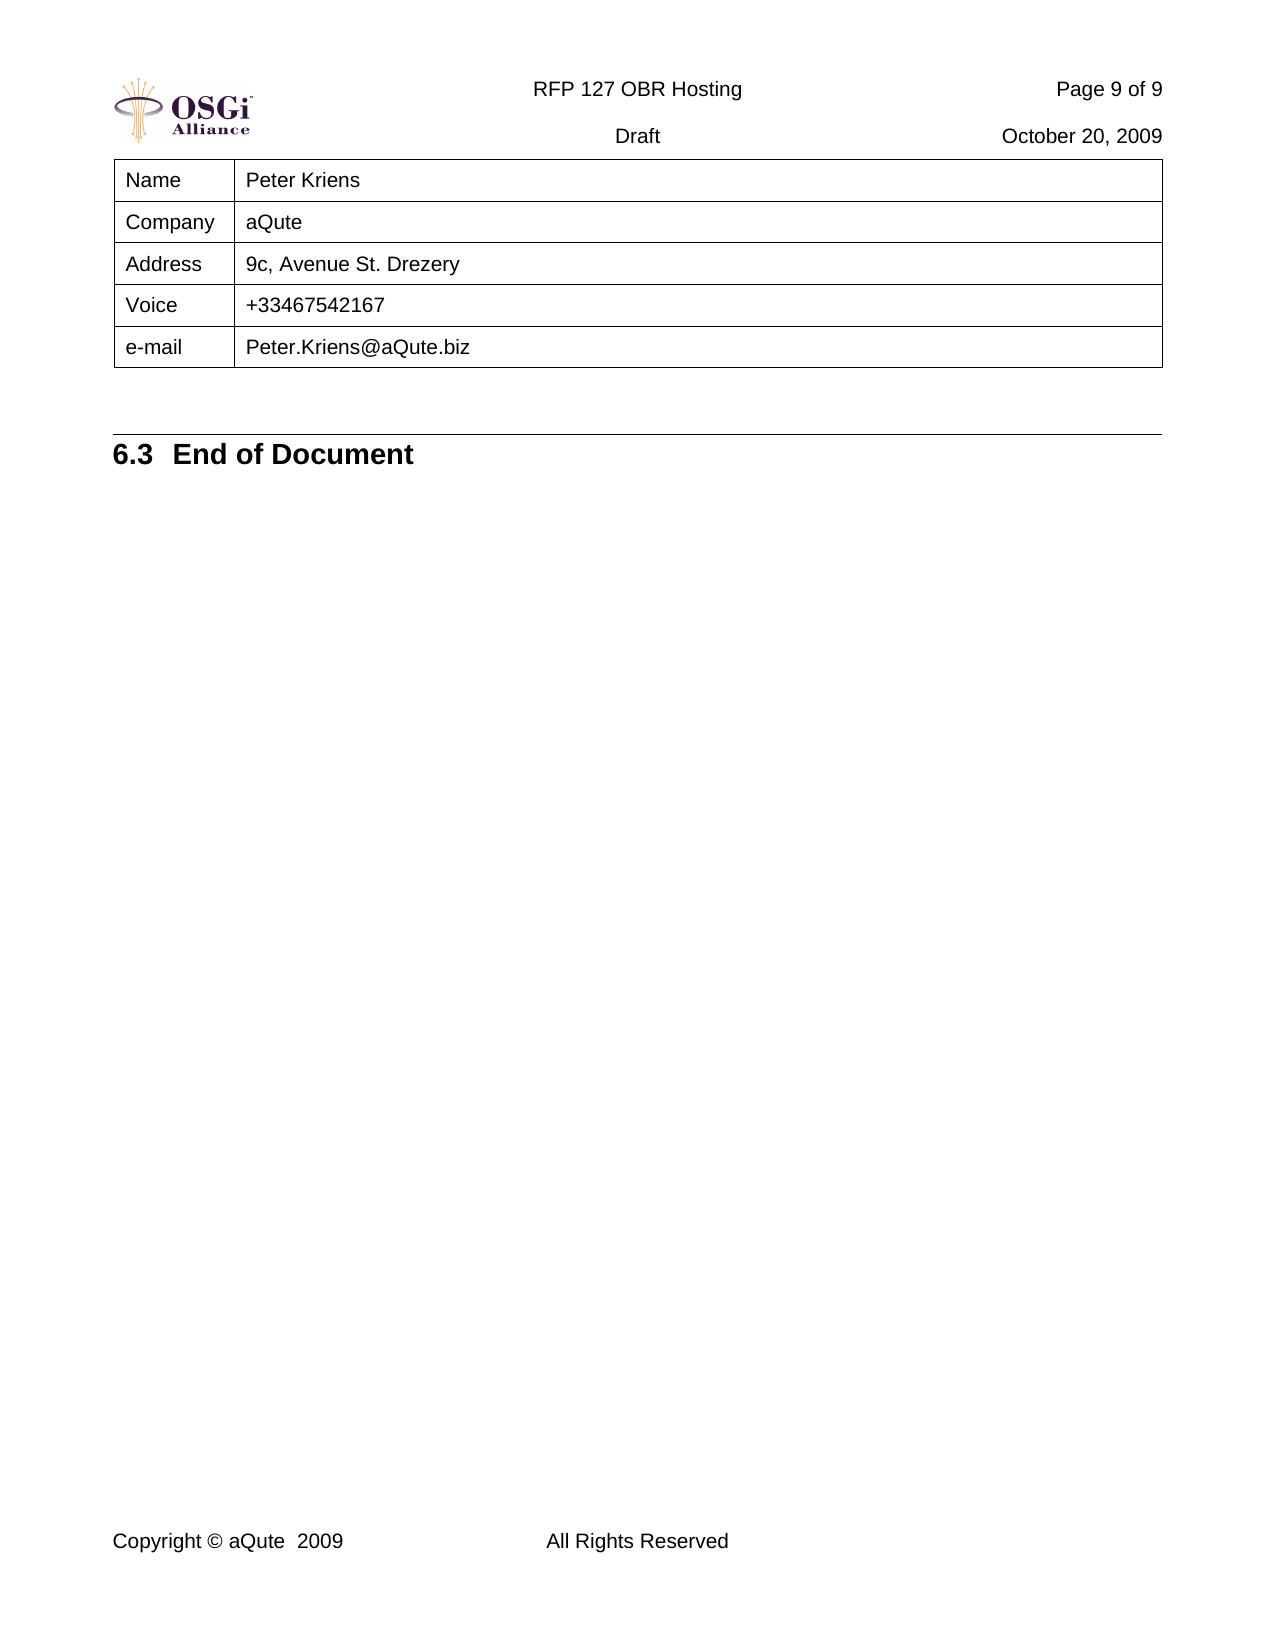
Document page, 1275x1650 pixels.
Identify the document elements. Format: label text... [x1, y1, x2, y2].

table_cell Peter.Kriens@aQute.biz [235, 327, 1162, 367]
table_cell Address [115, 243, 234, 284]
table_cell e-mail [115, 327, 234, 367]
table_cell Voice [115, 285, 234, 326]
picture [114, 78, 254, 143]
table_header Peter Kriens [235, 160, 1162, 201]
table_cell +33467542167 [235, 285, 1162, 326]
subtitle End of Document [112, 435, 1162, 471]
table_cell aQute [235, 202, 1162, 242]
table_cell Company [115, 202, 234, 242]
table_cell 9c, Avenue St. Drezery [235, 243, 1162, 284]
table_header Name [115, 160, 234, 201]
